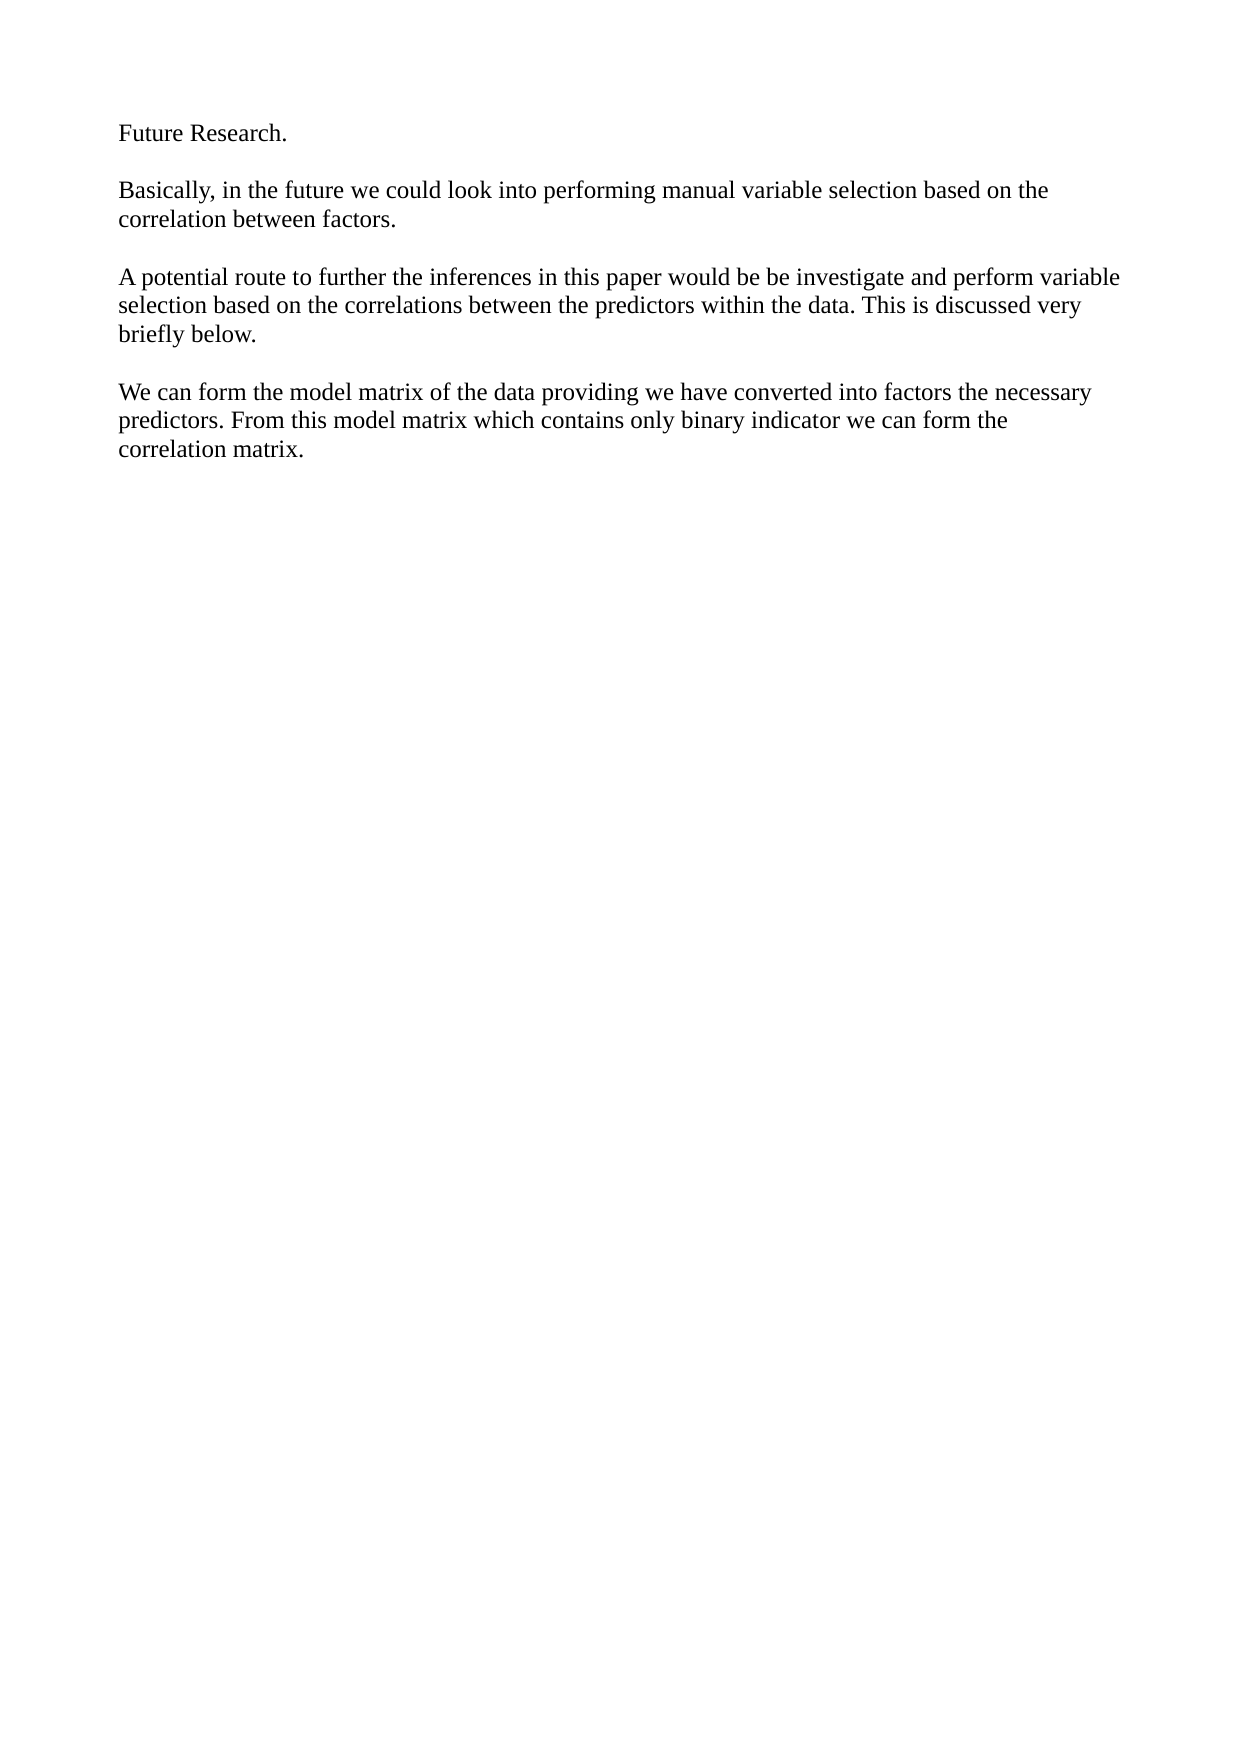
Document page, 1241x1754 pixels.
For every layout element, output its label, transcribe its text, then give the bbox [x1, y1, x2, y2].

text A potential route to further the inferences in this paper would be be investigate and perform variable selection based on the correlations between the predictors within the data. This is discussed very briefly below. [118, 262, 1122, 348]
text We can form the model matrix of the data providing we have converted into factors the necessary predictors. From this model matrix which contains only binary indicator we can form the correlation matrix. [118, 377, 1122, 463]
text Future Research. [118, 118, 1122, 147]
text Basically, in the future we could look into performing manual variable selection based on the correlation between factors. [118, 176, 1122, 233]
